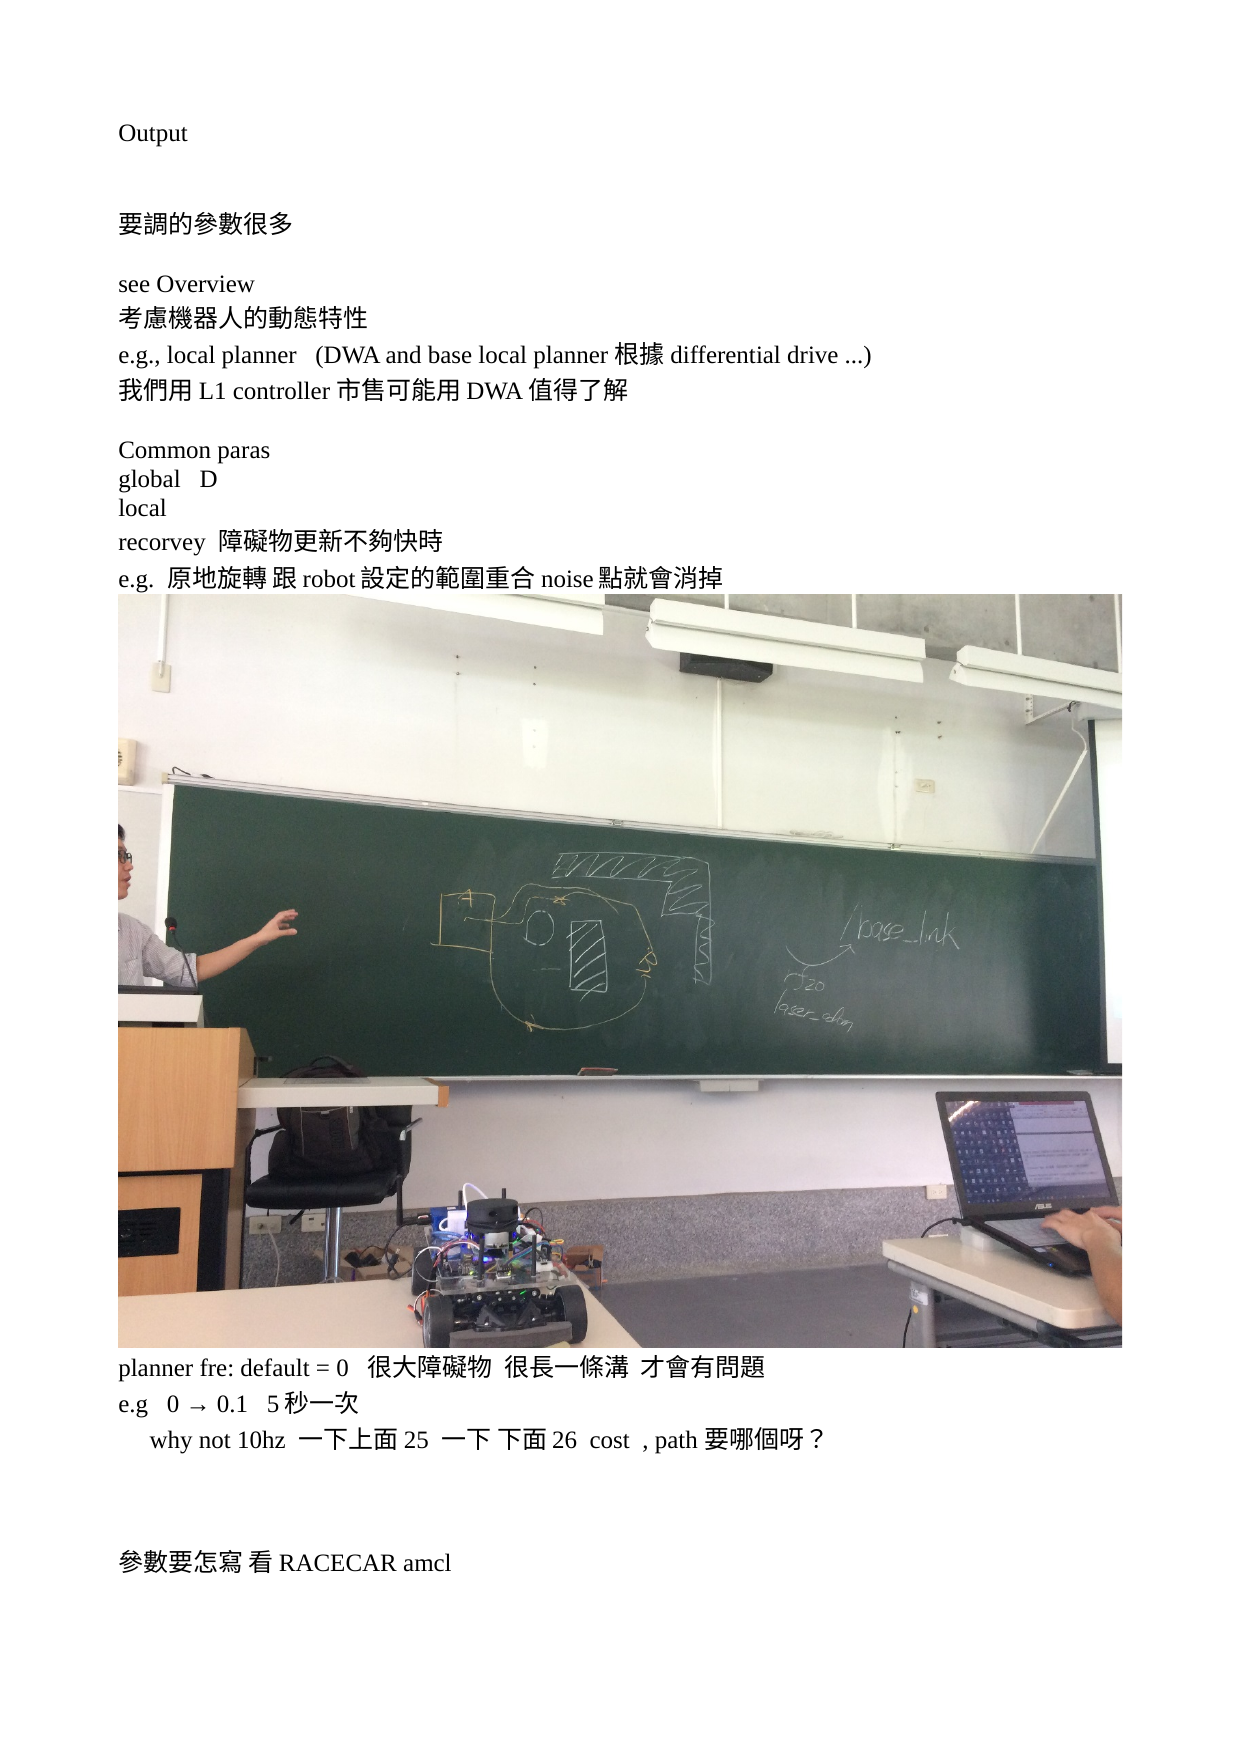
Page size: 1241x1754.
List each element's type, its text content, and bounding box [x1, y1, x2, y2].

text 我們用 L1 controller 市售可能用DWA 值得了解 [118, 371, 1122, 407]
text e.g. 原地旋轉 跟robot設定的範圍重合 noise點就會消掉 [118, 558, 1122, 594]
text global D [118, 464, 1122, 493]
text e.g., local planner (DWA and base local planner 根據 differential drive ...) [118, 334, 1122, 371]
text planner fre: default = 0 很大障礙物 很長一條溝 才會有問題 [118, 1348, 1122, 1384]
text why not 10hz 一下上面 25 一下 下面26 cost , path 要哪個呀？ [118, 1420, 1122, 1456]
text e.g 0 → 0.1 5秒一次 [118, 1384, 1122, 1420]
text 考慮機器人的動態特性 [118, 298, 1122, 334]
text 要調的參數很多 [118, 204, 1122, 241]
text local [118, 493, 1122, 522]
text Output [118, 118, 1122, 147]
text recorvey 障礙物更新不夠快時 [118, 522, 1122, 558]
text 參數要怎寫 看RACECAR amcl [118, 1542, 1122, 1579]
text see Overview [118, 269, 1122, 298]
text Common paras [118, 436, 1122, 464]
